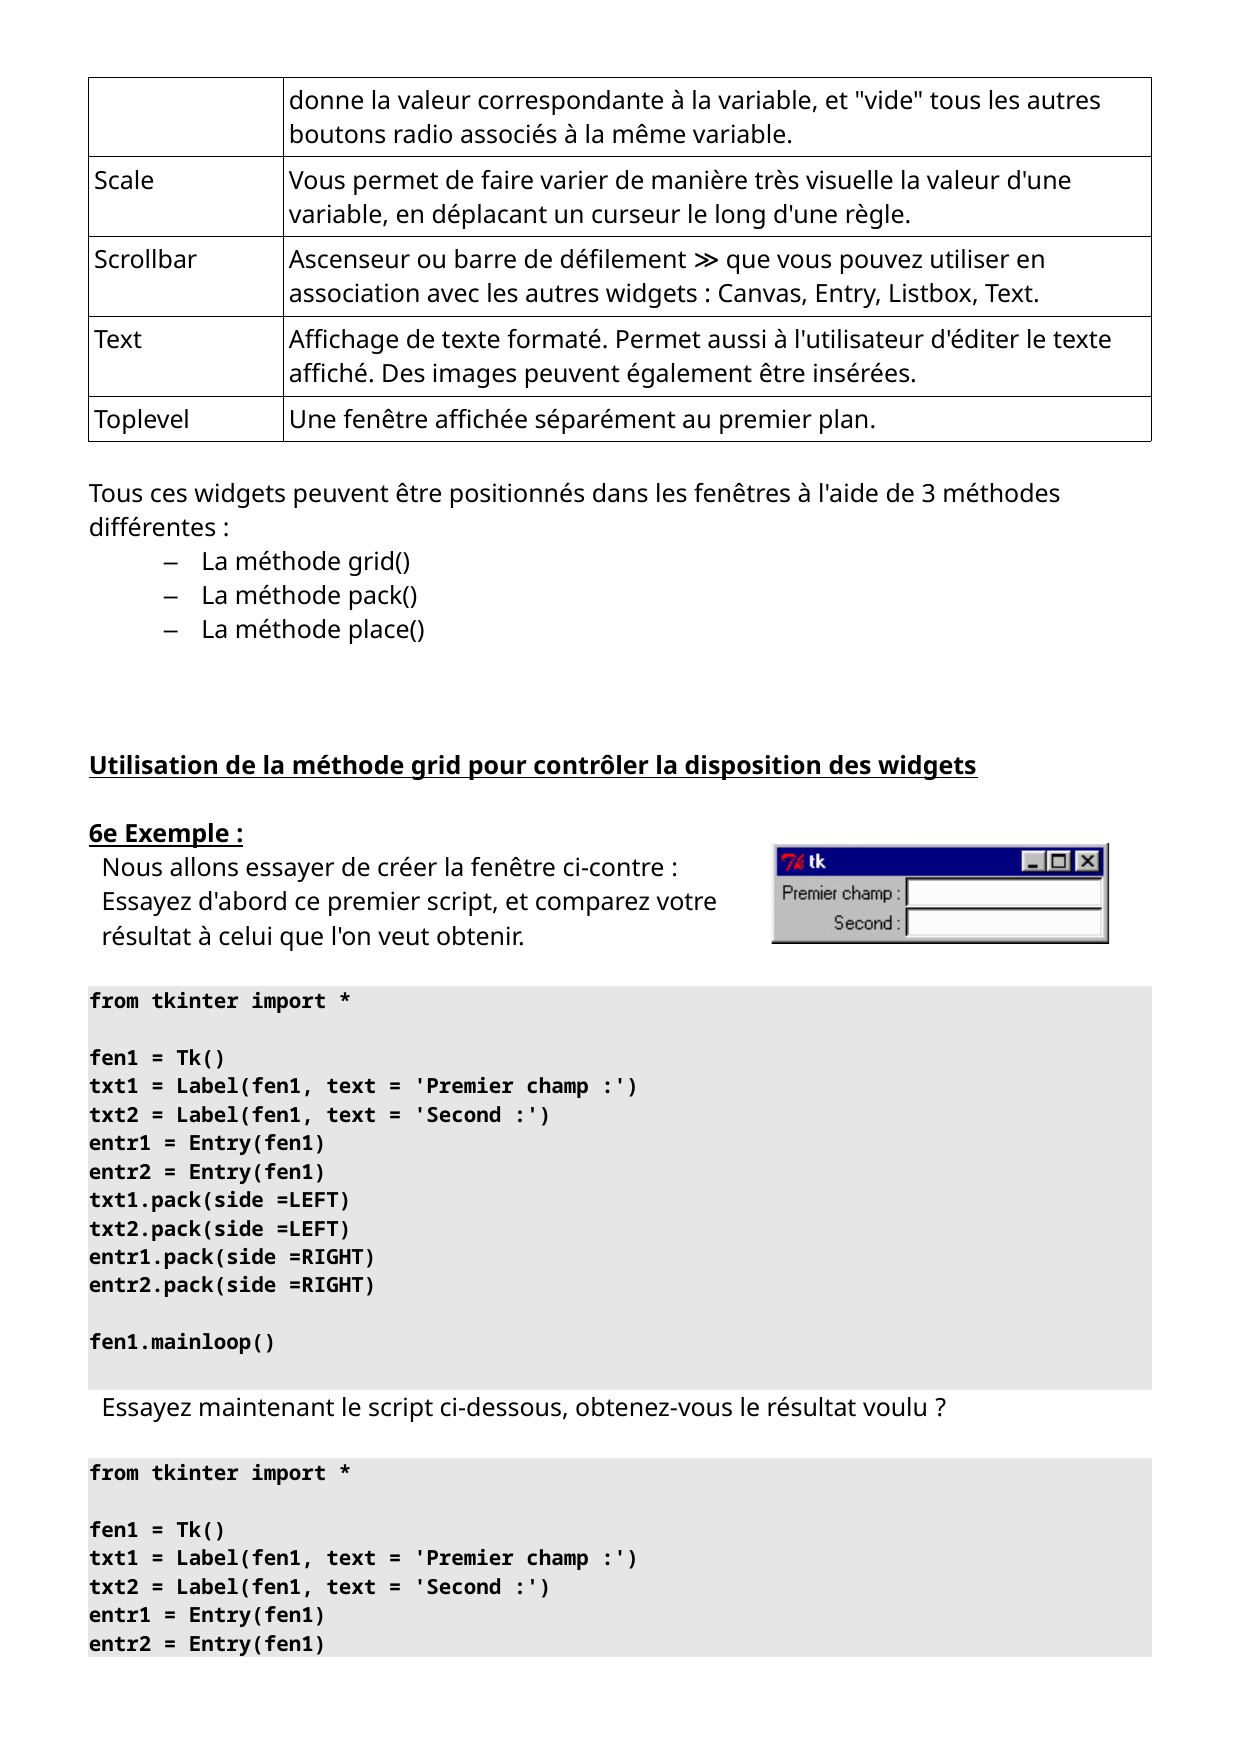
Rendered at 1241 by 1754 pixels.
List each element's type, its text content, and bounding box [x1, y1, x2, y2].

text entr2.pack(side =RIGHT) [88, 1271, 1152, 1299]
table_cell Ascenseur ou barre de défilement ≫ que vous pouvez utiliser en association avec les autres widgets : Canvas, Entry, Listbox, Text. [284, 237, 1151, 316]
text Utilisation de la méthode grid pour contrôler la disposition des widgets [88, 748, 1152, 782]
list La méthode grid() [163, 543, 1152, 577]
table_cell Toplevel [89, 397, 283, 441]
text txt1 = Label(fen1, text = 'Premier champ :') [88, 1072, 1152, 1100]
table_cell [89, 78, 283, 156]
text entr1 = Entry(fen1) [88, 1128, 1152, 1157]
text entr1.pack(side =RIGHT) [88, 1242, 1152, 1271]
text Essayez maintenant le script ci-dessous, obtenez-vous le résultat voulu ? [88, 1390, 1152, 1424]
text Nous allons essayer de créer la fenêtre ci-contre : [88, 850, 771, 884]
text [1110, 884, 1152, 918]
table_cell Scale [89, 157, 283, 236]
table_cell donne la valeur correspondante à la variable, et "vide" tous les autres boutons radio associés à la même variable. [284, 78, 1151, 156]
text Tous ces widgets peuvent être positionnés dans les fenêtres à l'aide de 3 méthodes différentes : [88, 475, 1152, 543]
text [1110, 850, 1152, 884]
text Essayez d'abord ce premier script, et comparez votre [88, 884, 771, 918]
text txt2.pack(side =LEFT) [88, 1214, 1152, 1242]
text fen1 = Tk() [88, 1515, 1152, 1543]
text entr2 = Entry(fen1) [88, 1629, 1152, 1657]
table_cell Une fenêtre affichée séparément au premier plan. [284, 397, 1151, 441]
text txt2 = Label(fen1, text = 'Second :') [88, 1572, 1152, 1600]
table_cell Text [89, 317, 283, 396]
text 6e Exemple : [88, 816, 1152, 850]
list La méthode pack() [163, 577, 1152, 612]
text txt1 = Label(fen1, text = 'Premier champ :') [88, 1543, 1152, 1572]
text from tkinter import * [88, 986, 1152, 1015]
table_cell Vous permet de faire varier de manière très visuelle la valeur d'une variable, en déplacant un curseur le long d'une règle. [284, 157, 1151, 236]
text résultat à celui que l'on veut obtenir. [88, 918, 1152, 952]
text fen1.mainloop() [88, 1327, 1152, 1356]
text entr2 = Entry(fen1) [88, 1157, 1152, 1185]
table_cell Scrollbar [89, 237, 283, 316]
text fen1 = Tk() [88, 1043, 1152, 1072]
text txt1.pack(side =LEFT) [88, 1185, 1152, 1214]
text entr1 = Entry(fen1) [88, 1600, 1152, 1629]
list La méthode place() [163, 612, 1152, 646]
picture [771, 843, 1110, 944]
text from tkinter import * [88, 1458, 1152, 1487]
text txt2 = Label(fen1, text = 'Second :') [88, 1100, 1152, 1128]
table_cell Affichage de texte formaté. Permet aussi à l'utilisateur d'éditer le texte affiché. Des images peuvent également être insérées. [284, 317, 1151, 396]
